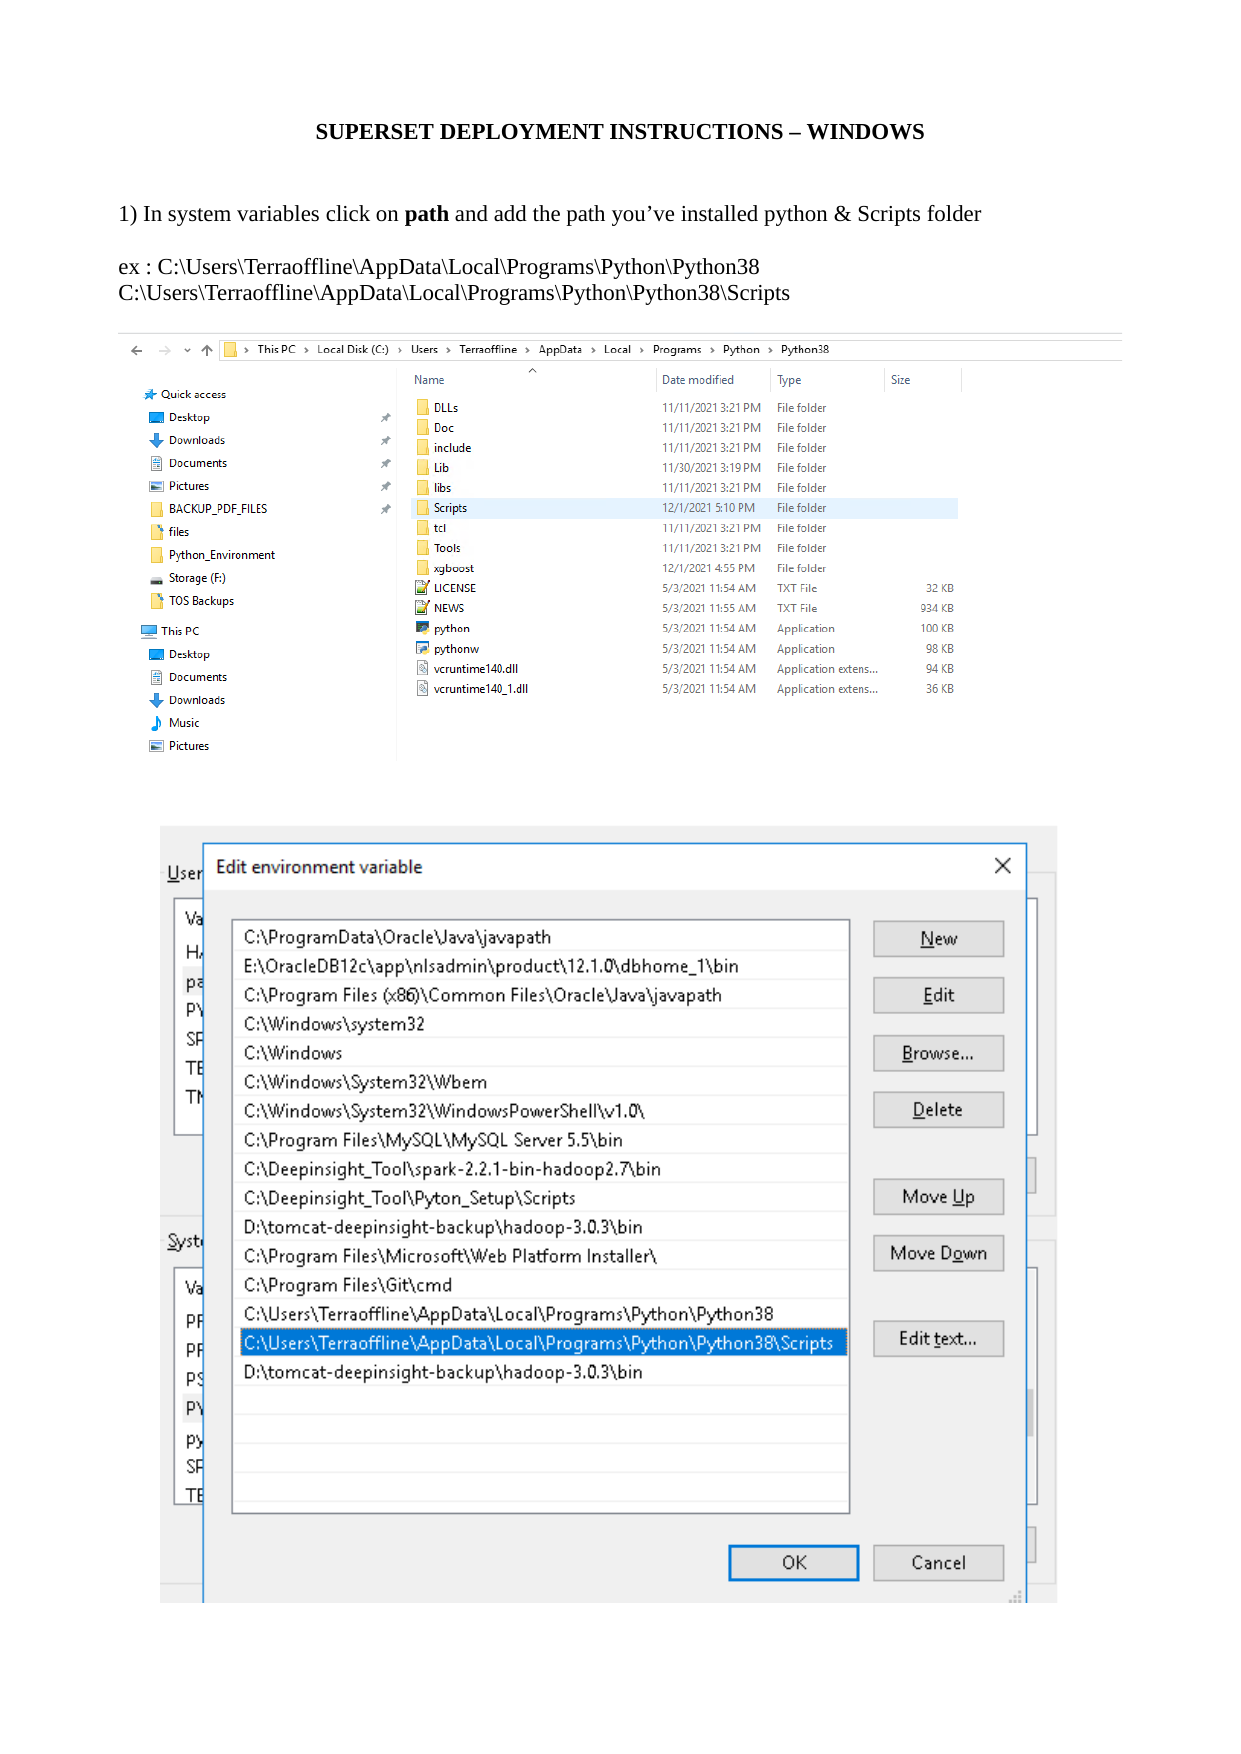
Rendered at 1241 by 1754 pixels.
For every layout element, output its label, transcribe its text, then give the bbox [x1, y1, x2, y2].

picture [118, 332, 1123, 761]
text C:\Users\Terraoffline\AppData\Local\Programs\Python\Python38\Scripts [118, 279, 1122, 306]
text 1) In system variables click on path and add the path you’ve installed python & Scripts folder [118, 200, 1122, 227]
picture [160, 817, 1058, 1603]
text ex : C:\Users\Terraoffline\AppData\Local\Programs\Python\Python38 [118, 253, 1122, 279]
